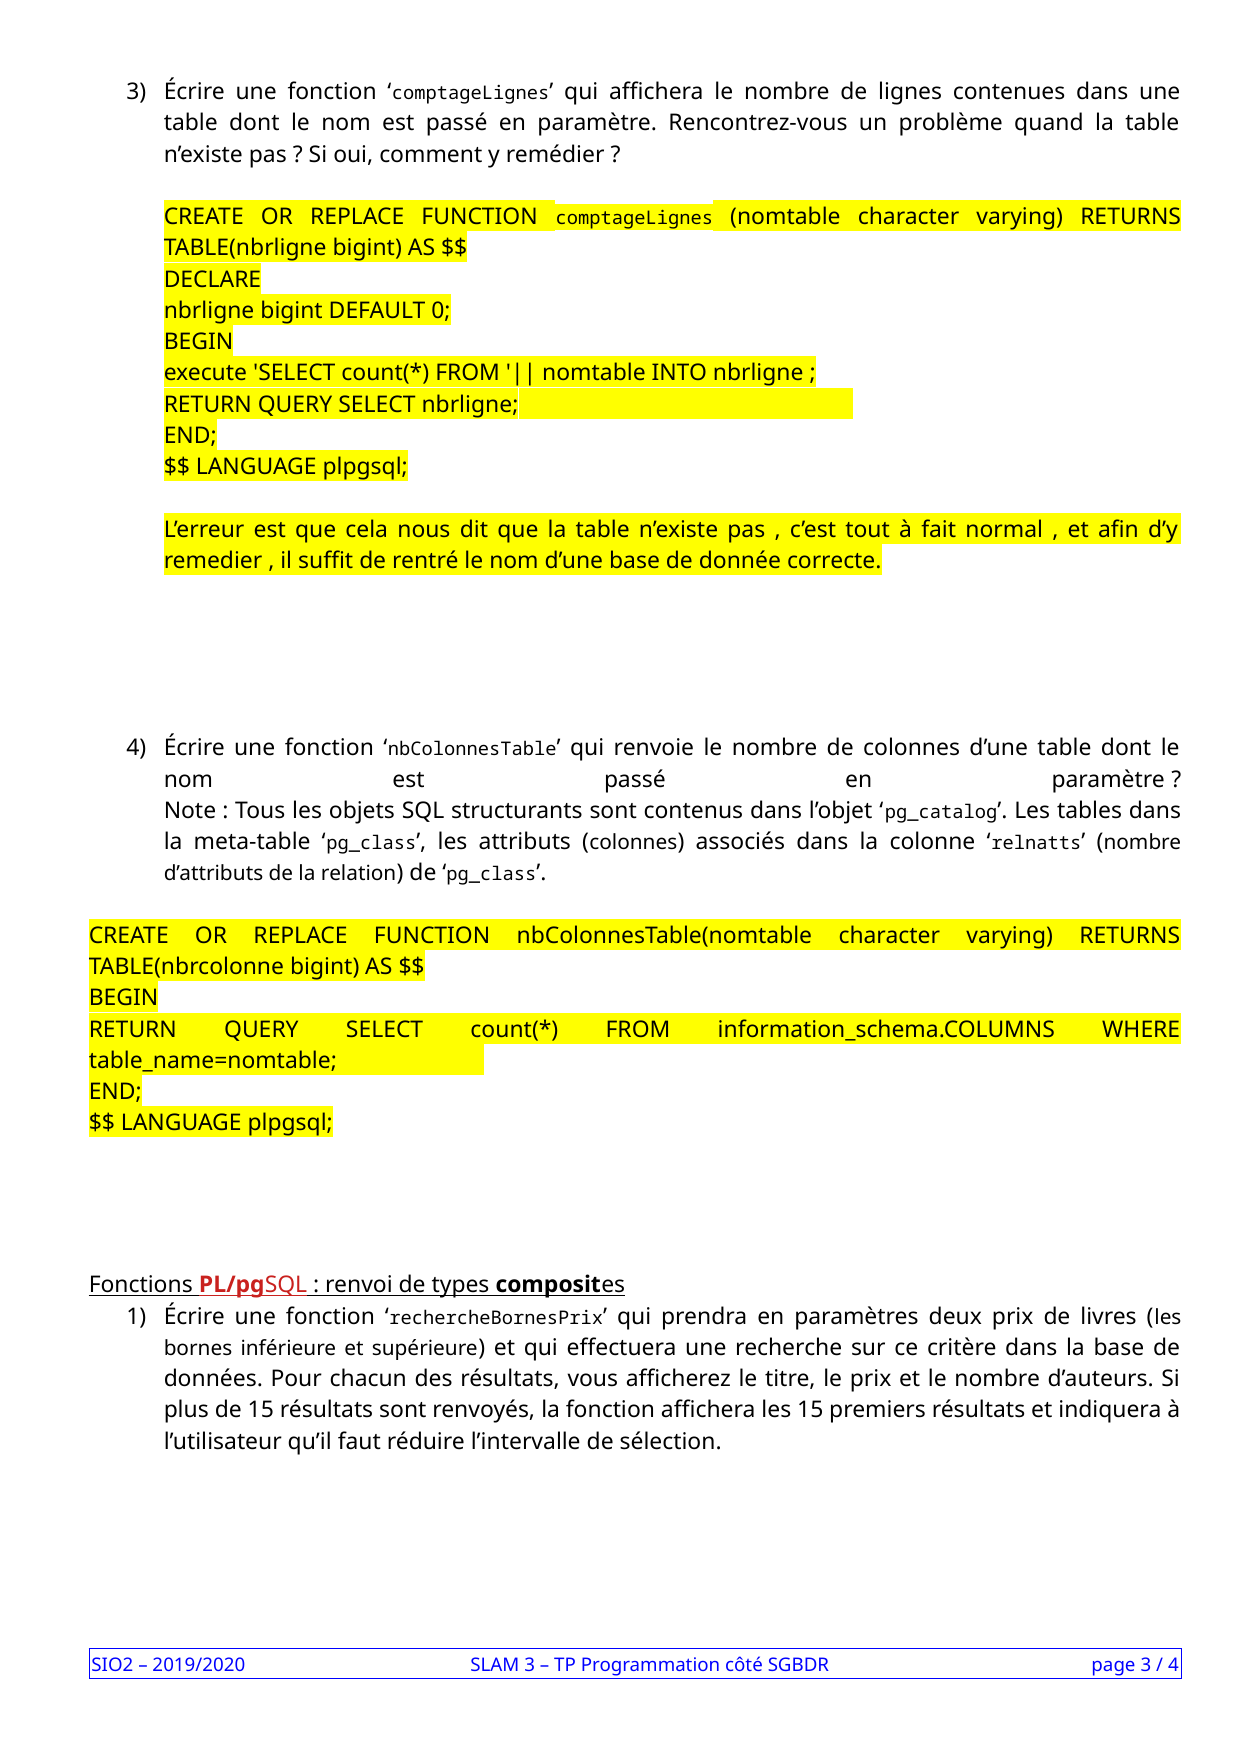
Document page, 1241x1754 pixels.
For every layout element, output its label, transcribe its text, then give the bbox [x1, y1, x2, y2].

text $$ LANGUAGE plpgsql; [88, 1106, 1181, 1137]
text END; [163, 419, 1181, 450]
text RETURN QUERY SELECT nbrligne; [163, 387, 1181, 419]
text CREATE OR REPLACE FUNCTION nbColonnesTable(nomtable character varying) RETURNS TABLE(nbrcolonne bigint) AS $$ [88, 919, 1181, 981]
list Écrire une fonction ‘nbColonnesTable’ qui renvoie le nombre de colonnes d’une table dont le nom est passé en paramètre ? Note : Tous les objets SQL structurants sont contenus dans l’objet ‘pg_catalog’. Les tables dans la meta-table ‘pg_class’, les attributs (colonnes) associés dans la colonne ‘relnatts’ (nombre d’attributs de la relation) de ‘pg_class’. [126, 731, 1181, 887]
text execute 'SELECT count(*) FROM '|| nomtable INTO nbrligne ; [163, 356, 1181, 387]
text CREATE OR REPLACE FUNCTION comptageLignes (nomtable character varying) RETURNS TABLE(nbrligne bigint) AS $$ [163, 200, 1181, 262]
text BEGIN [88, 981, 1181, 1012]
list Écrire une fonction ‘comptageLignes’ qui affichera le nombre de lignes contenues dans une table dont le nom est passé en paramètre. Rencontrez-vous un problème quand la table n’existe pas ? Si oui, comment y remédier ? [126, 75, 1181, 169]
subtitle Fonctions PL/pgSQL : renvoi de types composites [88, 1268, 1181, 1300]
text L’erreur est que cela nous dit que la table n’existe pas , c’est tout à fait normal , et afin d’y remedier , il suffit de rentré le nom d’une base de donnée correcte. [163, 512, 1181, 575]
text END; [88, 1075, 1181, 1106]
text nbrligne bigint DEFAULT 0; [163, 294, 1181, 325]
text $$ LANGUAGE plpgsql; [163, 450, 1181, 481]
text BEGIN [163, 325, 1181, 356]
text DECLARE [163, 262, 1181, 294]
text RETURN QUERY SELECT count(*) FROM information_schema.COLUMNS WHERE table_name=nomtable; [88, 1012, 1181, 1075]
list Écrire une fonction ‘rechercheBornesPrix’ qui prendra en paramètres deux prix de livres (les bornes inférieure et supérieure) et qui effectuera une recherche sur ce critère dans la base de données. Pour chacun des résultats, vous afficherez le titre, le prix et le nombre d’auteurs. Si plus de 15 résultats sont renvoyés, la fonction affichera les 15 premiers résultats et indiquera à l’utilisateur qu’il faut réduire l’intervalle de sélection. [126, 1300, 1181, 1456]
